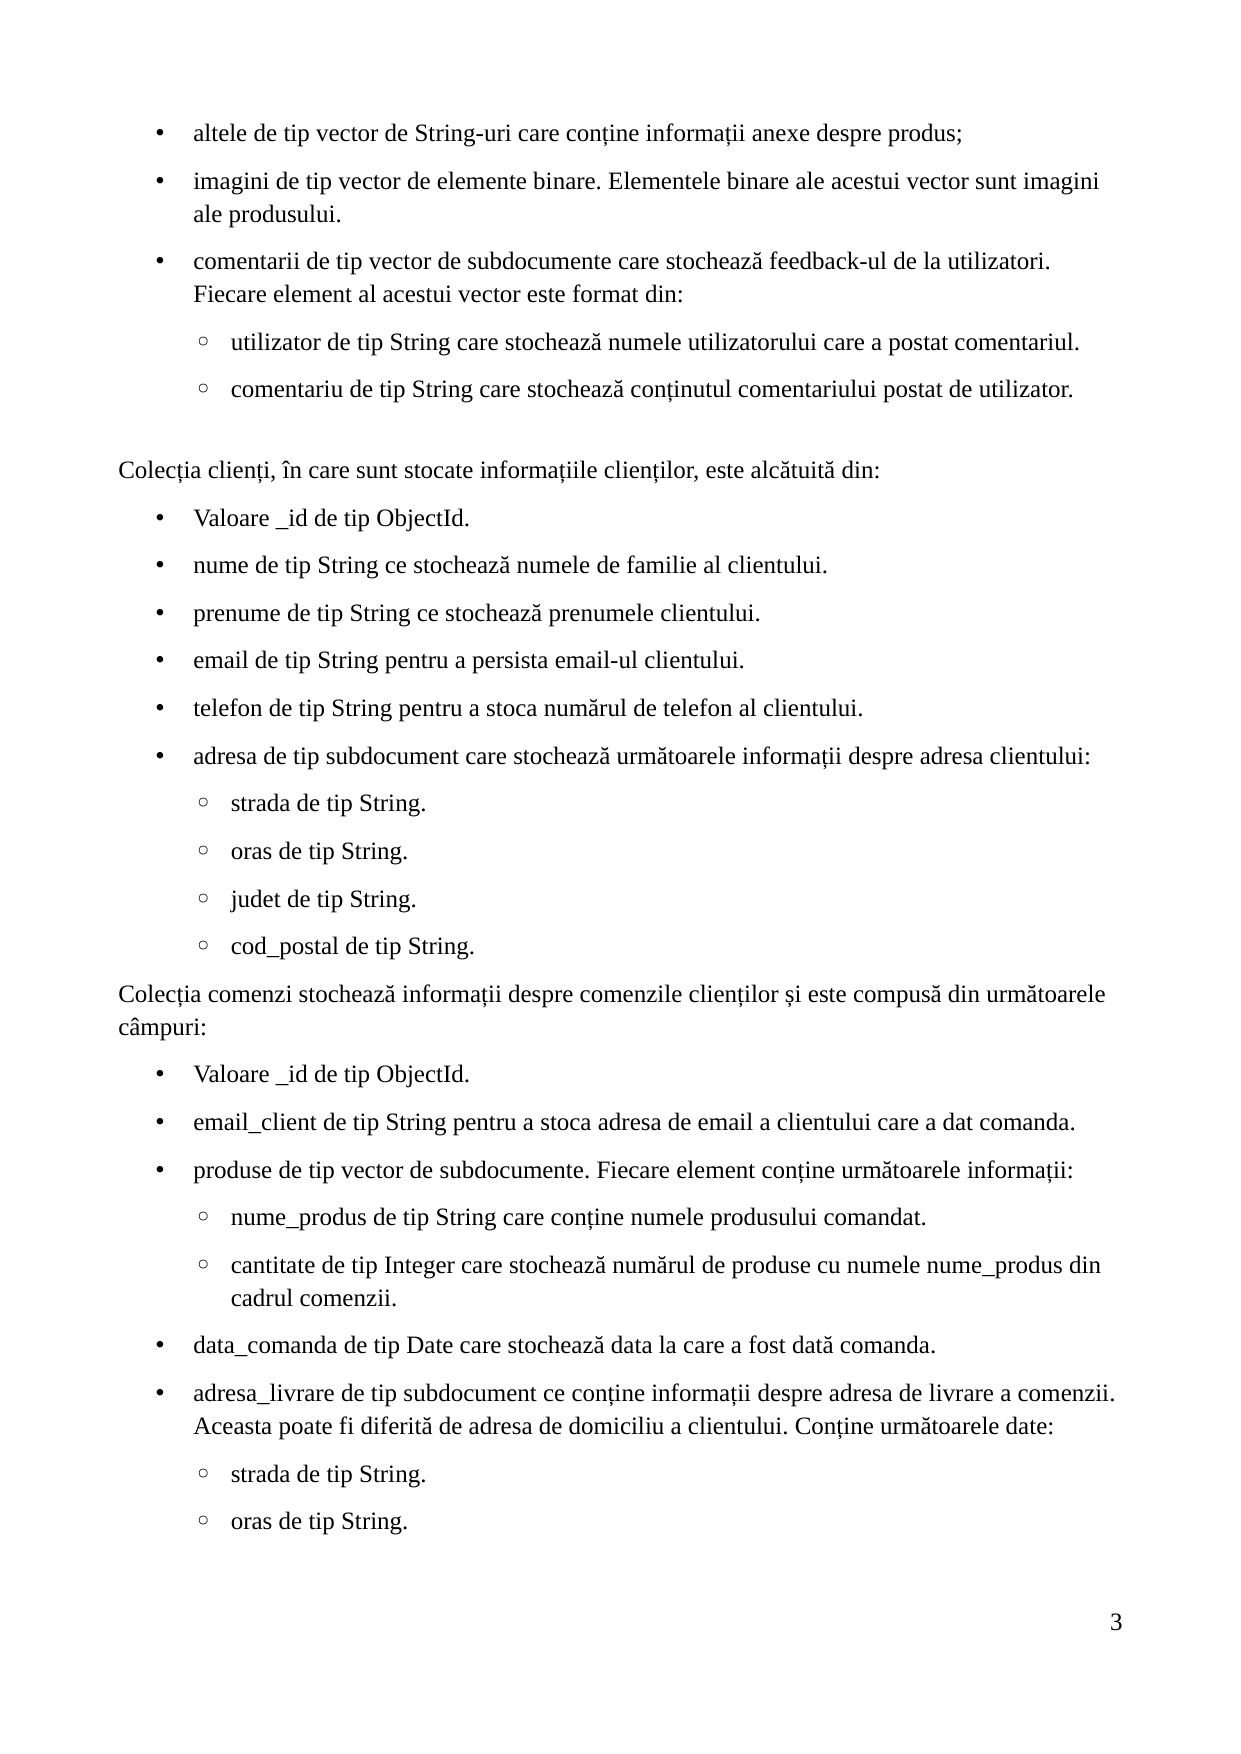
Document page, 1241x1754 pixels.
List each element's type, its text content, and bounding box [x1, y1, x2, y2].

list oras de tip String. [193, 1506, 1122, 1535]
list comentarii de tip vector de subdocumente care stochează feedback-ul de la utilizatori. Fiecare element al acestui vector este format din: [156, 246, 1122, 308]
text Colecția comenzi stochează informații despre comenzile clienților și este compusă din următoarele câmpuri: [118, 979, 1122, 1041]
list nume_produs de tip String care conține numele produsului comandat. [193, 1202, 1122, 1231]
list comentariu de tip String care stochează conținutul comentariului postat de utilizator. [193, 374, 1122, 436]
list data_comanda de tip Date care stochează data la care a fost dată comanda. [156, 1331, 1122, 1359]
list Valoare _id de tip ObjectId. [156, 503, 1122, 532]
list email_client de tip String pentru a stoca adresa de email a clientului care a dat comanda. [156, 1107, 1122, 1136]
list oras de tip String. [193, 836, 1122, 865]
list cod_postal de tip String. [193, 931, 1122, 960]
list adresa de tip subdocument care stochează următoarele informații despre adresa clientului: [156, 741, 1122, 769]
list altele de tip vector de String-uri care conține informații anexe despre produs; [156, 118, 1122, 147]
list judet de tip String. [193, 884, 1122, 912]
list imagini de tip vector de elemente binare. Elementele binare ale acestui vector sunt imagini ale produsului. [156, 166, 1122, 227]
list nume de tip String ce stochează numele de familie al clientului. [156, 550, 1122, 579]
list telefon de tip String pentru a stoca numărul de telefon al clientului. [156, 693, 1122, 722]
text Colecția clienți, în care sunt stocate informațiile clienților, este alcătuită din: [118, 455, 1122, 484]
list utilizator de tip String care stochează numele utilizatorului care a postat comentariul. [193, 327, 1122, 356]
list cantitate de tip Integer care stochează numărul de produse cu numele nume_produs din cadrul comenzii. [193, 1250, 1122, 1312]
list strada de tip String. [193, 1459, 1122, 1487]
list email de tip String pentru a persista email-ul clientului. [156, 646, 1122, 674]
list produse de tip vector de subdocumente. Fiecare element conține următoarele informații: [156, 1155, 1122, 1183]
list strada de tip String. [193, 788, 1122, 817]
list prenume de tip String ce stochează prenumele clientului. [156, 598, 1122, 627]
list adresa_livrare de tip subdocument ce conține informații despre adresa de livrare a comenzii. Aceasta poate fi diferită de adresa de domiciliu a clientului. Conține următoarele date: [156, 1378, 1122, 1440]
list Valoare _id de tip ObjectId. [156, 1059, 1122, 1088]
